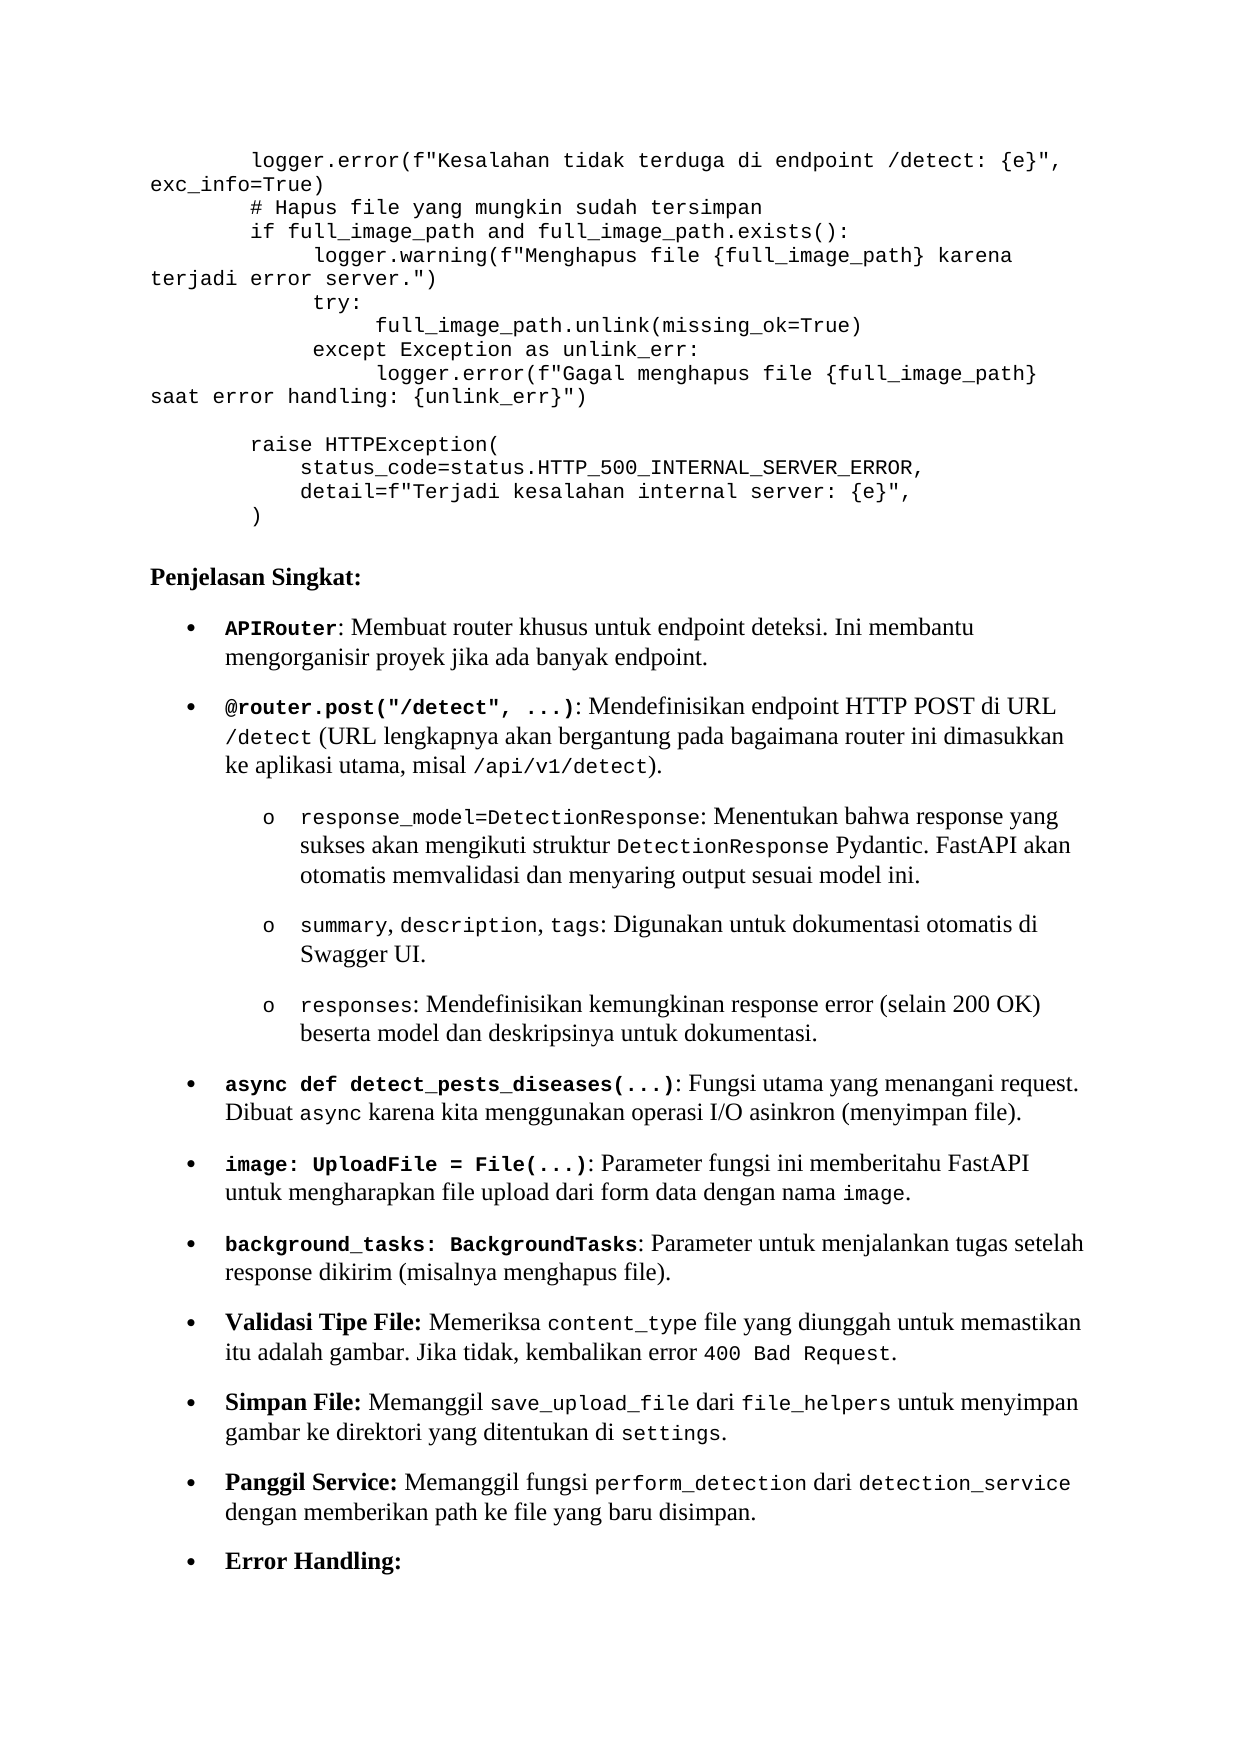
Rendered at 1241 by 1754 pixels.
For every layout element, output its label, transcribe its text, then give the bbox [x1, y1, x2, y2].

list Simpan File: Memanggil save_upload_file dari file_helpers untuk menyimpan gambar ke direktori yang ditentukan di settings. [187, 1387, 1090, 1446]
list async def detect_pests_diseases(...): Fungsi utama yang menangani request. Dibuat async karena kita menggunakan operasi I/O asinkron (menyimpan file). [187, 1068, 1090, 1127]
text raise HTTPException( [150, 434, 1090, 457]
text Penjelasan Singkat: [150, 562, 1090, 591]
text logger.error(f"Kesalahan tidak terduga di endpoint /detect: {e}", exc_info=True) [150, 150, 1090, 197]
list @router.post("/detect", ...): Mendefinisikan endpoint HTTP POST di URL /detect (URL lengkapnya akan bergantung pada bagaimana router ini dimasukkan ke aplikasi utama, misal /api/v1/detect). [187, 691, 1090, 780]
text ) [150, 505, 1090, 528]
list Panggil Service: Memanggil fungsi perform_detection dari detection_service dengan memberikan path ke file yang baru disimpan. [187, 1467, 1090, 1525]
list responses: Mendefinisikan kemungkinan response error (selain 200 OK) beserta model dan deskripsinya untuk dokumentasi. [262, 989, 1090, 1047]
text # Hapus file yang mungkin sudah tersimpan [150, 197, 1090, 221]
text if full_image_path and full_image_path.exists(): [150, 221, 1090, 244]
text full_image_path.unlink(missing_ok=True) [150, 316, 1090, 339]
text try: [150, 292, 1090, 316]
list image: UploadFile = File(...): Parameter fungsi ini memberitahu FastAPI untuk mengharapkan file upload dari form data dengan nama image. [187, 1148, 1090, 1207]
list Validasi Tipe File: Memeriksa content_type file yang diunggah untuk memastikan itu adalah gambar. Jika tidak, kembalikan error 400 Bad Request. [187, 1307, 1090, 1366]
text logger.warning(f"Menghapus file {full_image_path} karena terjadi error server.") [150, 244, 1090, 292]
list response_model=DetectionResponse: Menentukan bahwa response yang sukses akan mengikuti struktur DetectionResponse Pydantic. FastAPI akan otomatis memvalidasi dan menyaring output sesuai model ini. [262, 801, 1090, 889]
text status_code=status.HTTP_500_INTERNAL_SERVER_ERROR, [150, 457, 1090, 481]
text except Exception as unlink_err: [150, 339, 1090, 363]
text detail=f"Terjadi kesalahan internal server: {e}", [150, 481, 1090, 505]
list Error Handling: [187, 1546, 1090, 1575]
list background_tasks: BackgroundTasks: Parameter untuk menjalankan tugas setelah response dikirim (misalnya menghapus file). [187, 1228, 1090, 1286]
text logger.error(f"Gagal menghapus file {full_image_path} saat error handling: {unlink_err}") [150, 363, 1090, 410]
list APIRouter: Membuat router khusus untuk endpoint deteksi. Ini membantu mengorganisir proyek jika ada banyak endpoint. [187, 612, 1090, 670]
list summary, description, tags: Digunakan untuk dokumentasi otomatis di Swagger UI. [262, 909, 1090, 968]
